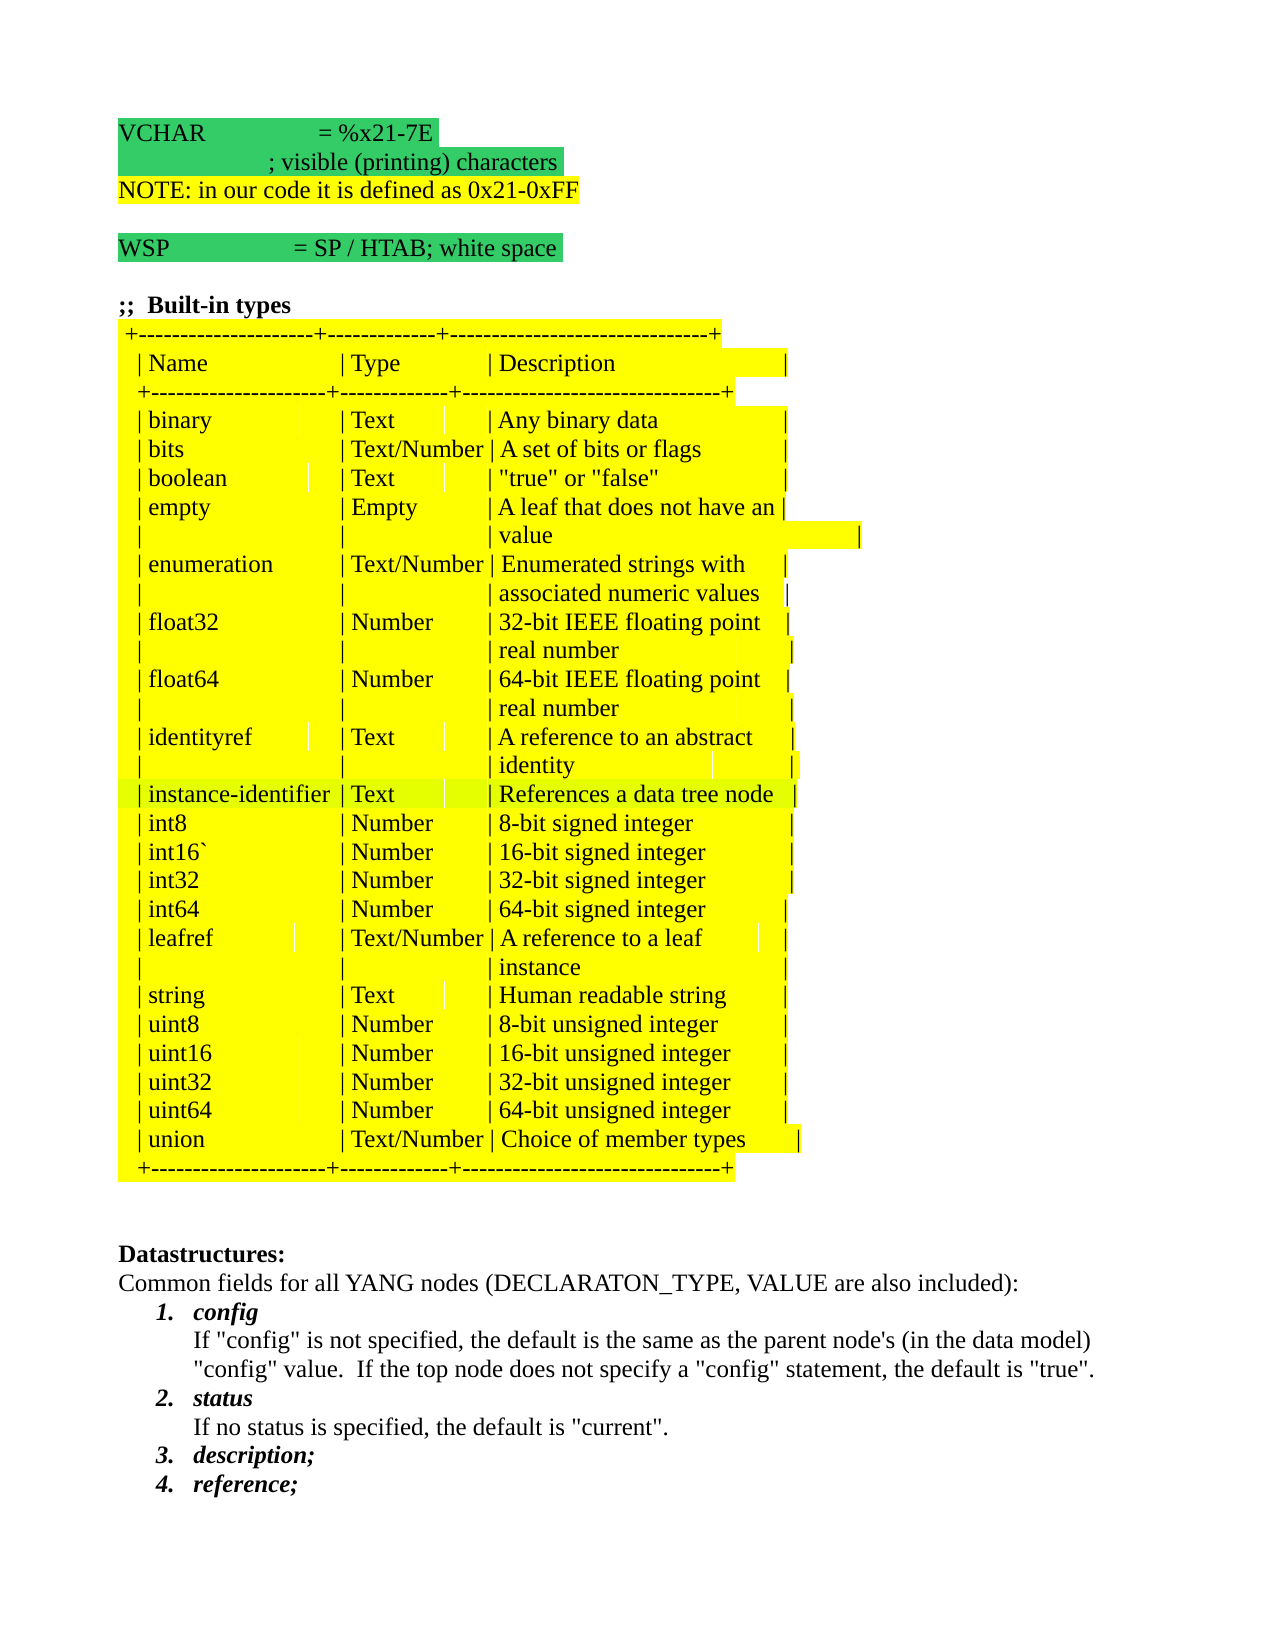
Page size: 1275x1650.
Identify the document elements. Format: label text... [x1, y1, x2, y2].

text | string | Text | Human readable string | [118, 981, 1157, 1009]
text | | | identity | [118, 751, 1157, 779]
list description; [156, 1441, 1157, 1469]
text | | | real number | [118, 693, 1157, 722]
text Common fields for all YANG nodes (DECLARATON_TYPE, VALUE are also included): [118, 1268, 1157, 1297]
text | instance-identifier | Text | References a data tree node | [118, 779, 1157, 808]
text | int16` | Number | 16-bit signed integer | [118, 837, 1157, 866]
text | uint8 | Number | 8-bit unsigned integer | [118, 1009, 1157, 1038]
text | binary | Text | Any binary data | [118, 406, 1157, 434]
text ;; Built-in types [118, 291, 1157, 319]
text | uint32 | Number | 32-bit unsigned integer | [118, 1067, 1157, 1096]
text | empty | Empty | A leaf that does not have an | [118, 492, 1157, 521]
text ; visible (printing) characters [118, 147, 1157, 176]
text | int8 | Number | 8-bit signed integer | [118, 808, 1157, 837]
text | int64 | Number | 64-bit signed integer | [118, 894, 1157, 923]
text NOTE: in our code it is defined as 0x21-0xFF [118, 176, 1157, 204]
text | bits | Text/Number | A set of bits or flags | [118, 434, 1157, 463]
text | float64 | Number | 64-bit IEEE floating point | [118, 664, 1157, 693]
text | union | Text/Number | Choice of member types | [118, 1124, 1157, 1153]
text +---------------------+-------------+-------------------------------+ [118, 1153, 1157, 1182]
text VCHAR = %x21-7E [118, 118, 1157, 147]
text | leafref | Text/Number | A reference to a leaf | [118, 923, 1157, 952]
text +---------------------+-------------+-------------------------------+ [118, 377, 1157, 406]
text Datastructures: [118, 1239, 1157, 1268]
text | boolean | Text | "true" or "false" | [118, 463, 1157, 492]
text WSP = SP / HTAB; white space [118, 233, 1157, 262]
text | | | instance | [118, 952, 1157, 981]
text +---------------------+-------------+-------------------------------+ [118, 319, 1157, 348]
text | float32 | Number | 32-bit IEEE floating point | [118, 607, 1157, 636]
text | | | associated numeric values | [118, 578, 1157, 607]
list If no status is specified, the default is "current". [156, 1412, 1157, 1441]
list config [156, 1297, 1157, 1326]
text | | | real number | [118, 636, 1157, 664]
text | uint16 | Number | 16-bit unsigned integer | [118, 1038, 1157, 1067]
text | identityref | Text | A reference to an abstract | [118, 722, 1157, 751]
text | enumeration | Text/Number | Enumerated strings with | [118, 549, 1157, 578]
text | Name | Type | Description | [118, 348, 1157, 377]
text | int32 | Number | 32-bit signed integer | [118, 866, 1157, 894]
list status [156, 1383, 1157, 1412]
text | | | value | [118, 521, 1157, 549]
text | uint64 | Number | 64-bit unsigned integer | [118, 1096, 1157, 1124]
list reference; [156, 1469, 1157, 1498]
list If "config" is not specified, the default is the same as the parent node's (in the data model) "config" value. If the top node does not specify a "config" statement, the default is "true". [156, 1326, 1157, 1383]
